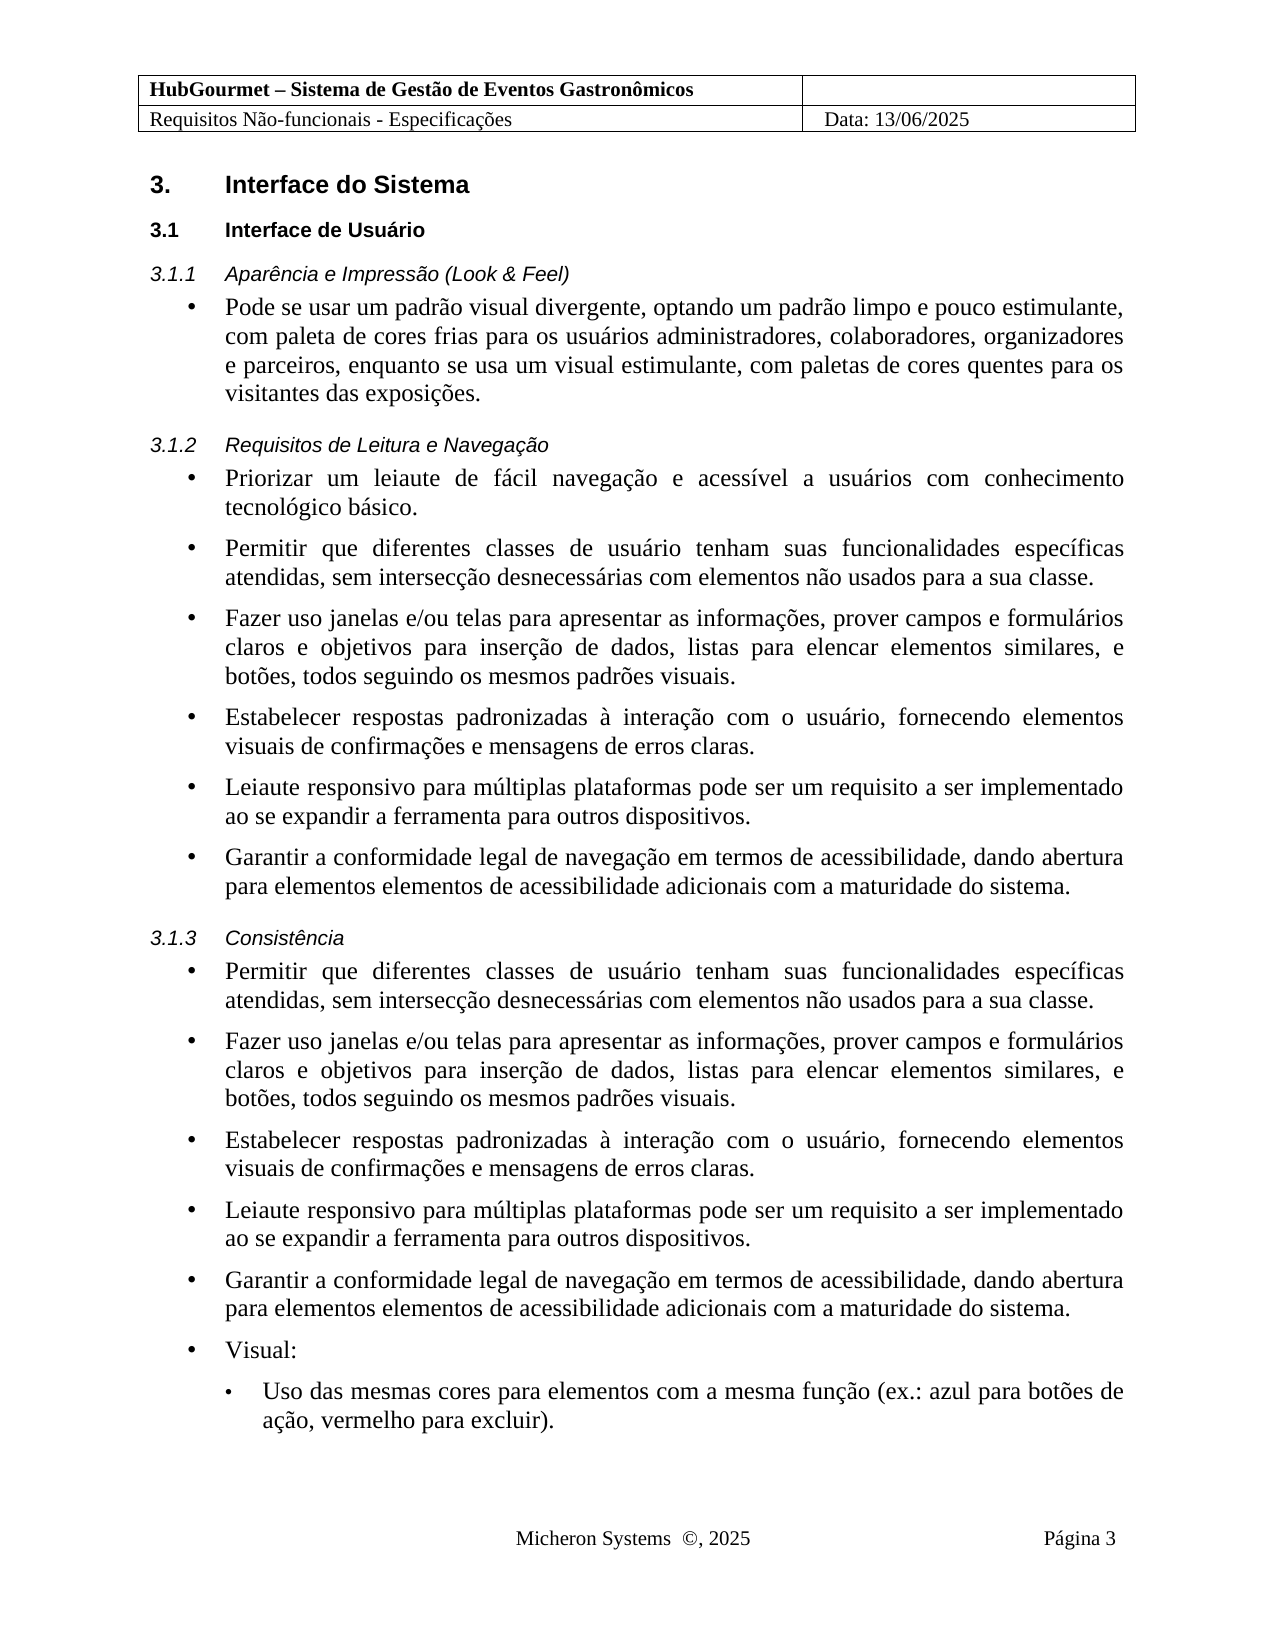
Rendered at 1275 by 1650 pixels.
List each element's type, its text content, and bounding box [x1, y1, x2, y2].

subtitle Interface do Sistema [150, 170, 1125, 198]
list Permitir que diferentes classes de usuário tenham suas funcionalidades específicas atendidas, sem intersecção desnecessárias com elementos não usados para a sua classe. [187, 533, 1125, 591]
subtitle Aparência e Impressão (Look & Feel) [150, 261, 1125, 286]
list Fazer uso janelas e/ou telas para apresentar as informações, prover campos e formulários claros e objetivos para inserção de dados, listas para elencar elementos similares, e botões, todos seguindo os mesmos padrões visuais. [187, 603, 1125, 690]
list Leiaute responsivo para múltiplas plataformas pode ser um requisito a ser implementado ao se expandir a ferramenta para outros dispositivos. [187, 1195, 1125, 1252]
subtitle Consistência [150, 925, 1125, 950]
list Estabelecer respostas padronizadas à interação com o usuário, fornecendo elementos visuais de confirmações e mensagens de erros claras. [187, 1125, 1125, 1182]
list Uso das mesmas cores para elementos com a mesma função (ex.: azul para botões de ação, vermelho para excluir). [225, 1376, 1125, 1433]
list Fazer uso janelas e/ou telas para apresentar as informações, prover campos e formulários claros e objetivos para inserção de dados, listas para elencar elementos similares, e botões, todos seguindo os mesmos padrões visuais. [187, 1026, 1125, 1112]
list Garantir a conformidade legal de navegação em termos de acessibilidade, dando abertura para elementos elementos de acessibilidade adicionais com a maturidade do sistema. [187, 842, 1125, 900]
subtitle Requisitos de Leitura e Navegação [150, 432, 1125, 457]
list Estabelecer respostas padronizadas à interação com o usuário, fornecendo elementos visuais de confirmações e mensagens de erros claras. [187, 702, 1125, 760]
list Pode se usar um padrão visual divergente, optando um padrão limpo e pouco estimulante, com paleta de cores frias para os usuários administradores, colaboradores, organizadores e parceiros, enquanto se usa um visual estimulante, com paletas de cores quentes para os visitantes das exposições. [187, 292, 1125, 407]
list Garantir a conformidade legal de navegação em termos de acessibilidade, dando abertura para elementos elementos de acessibilidade adicionais com a maturidade do sistema. [187, 1265, 1125, 1322]
subtitle Interface de Usuário [150, 217, 1125, 242]
list Leiaute responsivo para múltiplas plataformas pode ser um requisito a ser implementado ao se expandir a ferramenta para outros dispositivos. [187, 772, 1125, 830]
list Visual: [187, 1335, 1125, 1363]
list Priorizar um leiaute de fácil navegação e acessível a usuários com conhecimento tecnológico básico. [187, 463, 1125, 521]
list Permitir que diferentes classes de usuário tenham suas funcionalidades específicas atendidas, sem intersecção desnecessárias com elementos não usados para a sua classe. [187, 956, 1125, 1013]
